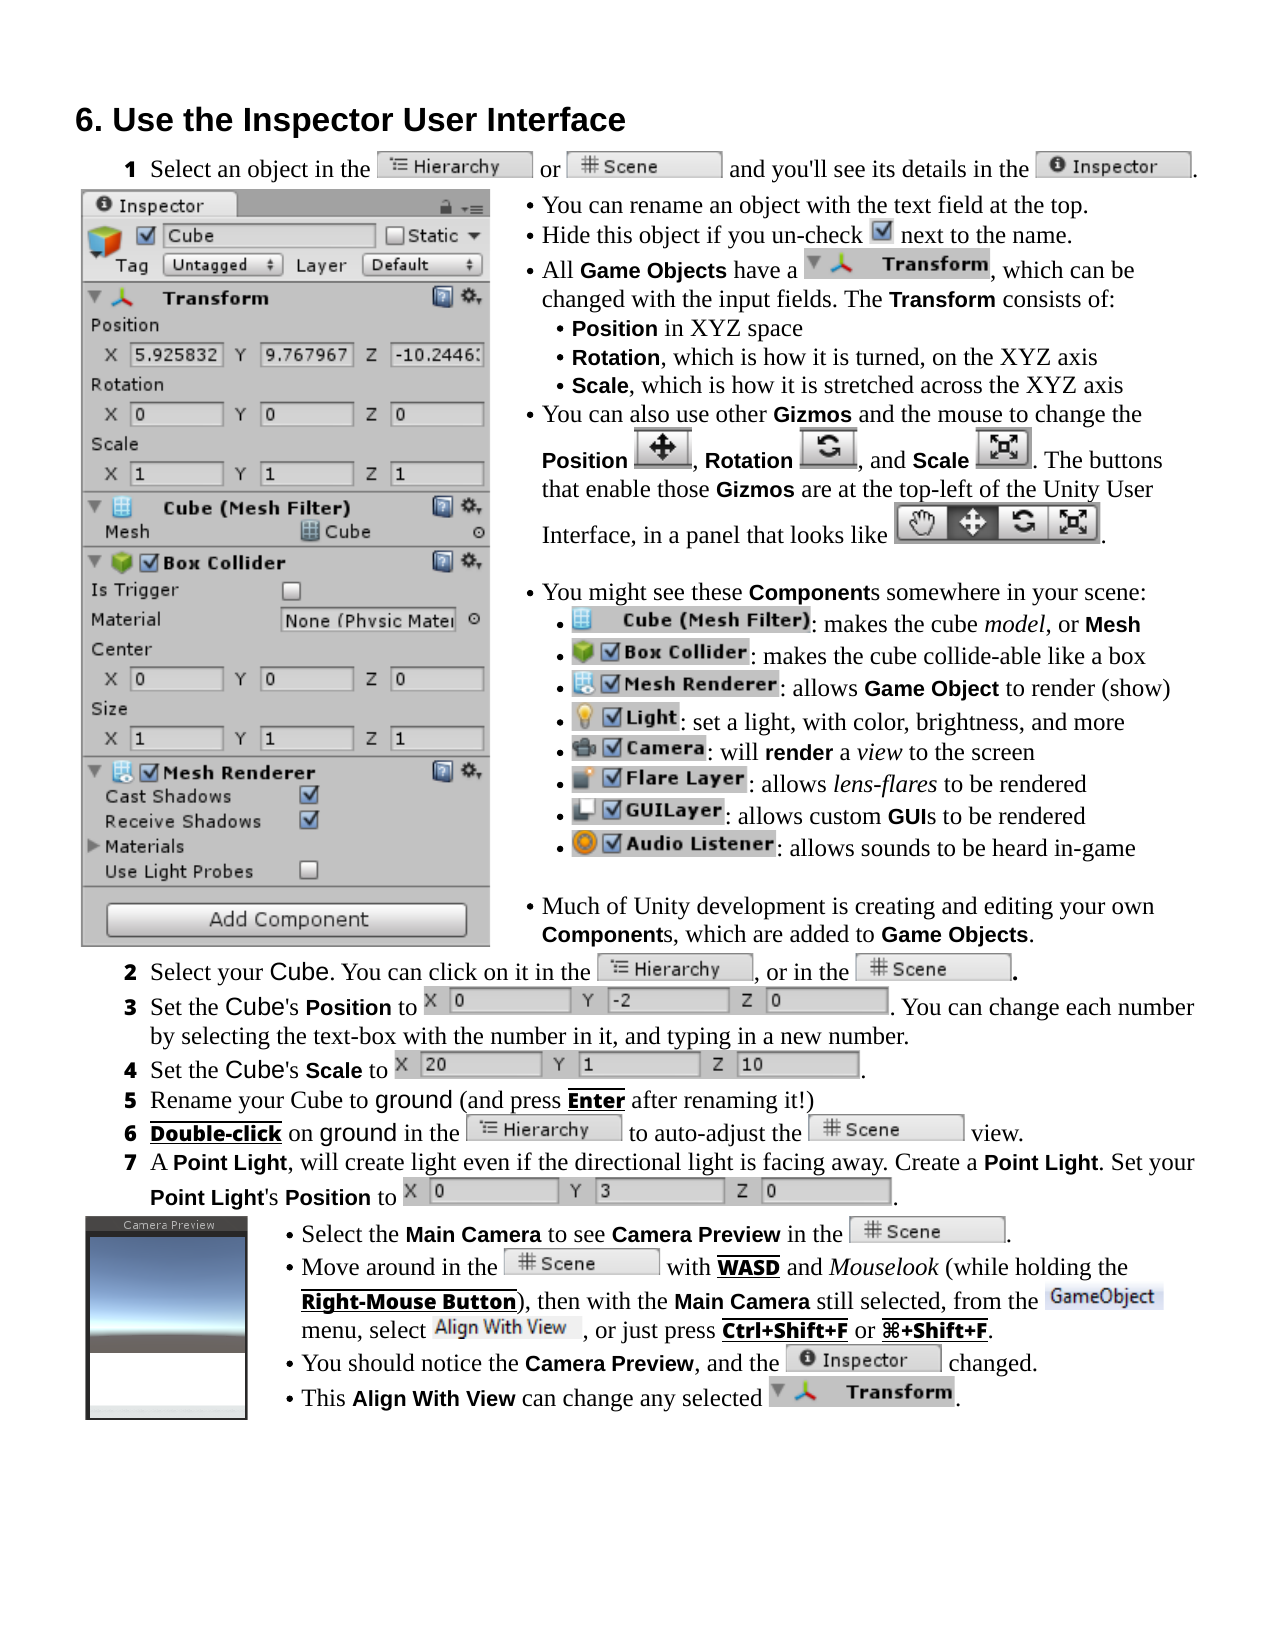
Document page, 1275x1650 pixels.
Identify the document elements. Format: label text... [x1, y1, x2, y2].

picture [571, 638, 750, 665]
picture [466, 1114, 623, 1141]
picture [432, 1316, 583, 1339]
picture [855, 953, 1012, 981]
table_header [75, 184, 498, 954]
picture [634, 427, 692, 469]
picture [869, 218, 895, 244]
table_header [80, 1211, 258, 1425]
picture [503, 1248, 661, 1275]
list Select your Cube. You can click on it in the , or in the . [142, 954, 1200, 987]
list Set the Cube's Position to . You can change each number by selecting the text-box with the number in it, and typing in a new number. [142, 987, 1200, 1050]
picture [80, 189, 491, 947]
picture [566, 151, 723, 178]
picture [571, 798, 725, 825]
picture [804, 248, 990, 279]
picture [571, 606, 811, 633]
table_header You can rename an object with the text field at the top. Hide this object if you un-check next to the name. All Game Objects have a , which can be changed with the input fields. The Transform consists of: Position in XYZ space Rotation, which is how it is turned, on the XYZ axis Scale, which is how it is stretched across the XYZ axis You can also use other Gizmos and the mouse to change the Position , Rotation , and Scale . The buttons that enable those Gizmos are at the top-left of the Unity User Interface, in a panel that looks like . You might see these Components somewhere in your scene: : makes the cube model, or Mesh : makes the cube collide-able like a box : allows Game Object to render (show) : set a light, with color, brightness, and more : will render a view to the screen : allows lens-flares to be rendered : allows custom GUIs to be rendered : allows sounds to be heard in-game Much of Unity development is creating and editing your own Components, which are added to Game Objects. [498, 184, 1202, 954]
picture [768, 1376, 955, 1407]
picture [571, 735, 707, 761]
list Rename your Cube to ground (and press Enter after renaming it!) [142, 1084, 1200, 1114]
picture [571, 830, 777, 857]
list Double-click on ground in the to auto-adjust the view. [142, 1114, 1200, 1147]
picture [571, 670, 780, 697]
list Set the Cube's Scale to . [142, 1050, 1200, 1084]
picture [894, 502, 1101, 544]
picture [785, 1344, 942, 1372]
picture [423, 986, 890, 1015]
picture [975, 427, 1032, 469]
picture [849, 1216, 1006, 1243]
picture [1045, 1281, 1164, 1310]
list A Point Light, will create light even if the directional light is facing away. Create a Point Light. Set your Point Light's Position to . [142, 1147, 1200, 1211]
picture [597, 953, 754, 981]
picture [1035, 151, 1192, 178]
list Select an object in the or and you'll see its details in the . [142, 151, 1200, 184]
picture [799, 427, 858, 469]
picture [403, 1177, 893, 1206]
picture [394, 1050, 861, 1079]
picture [571, 702, 680, 731]
table_header Select the Main Camera to see Camera Preview in the . Move around in the with WASD and Mouselook (while holding the Right-Mouse Button), then with the Main Camera still selected, from the menu, select , or just press Ctrl+Shift+F or ⌘+Shift+F. You should notice the Camera Preview, and the changed. This Align With View can change any selected . [258, 1211, 1201, 1425]
picture [808, 1114, 965, 1141]
subtitle 6. Use the Inspector User Interface [75, 100, 1200, 139]
picture [377, 151, 534, 178]
picture [571, 766, 749, 793]
